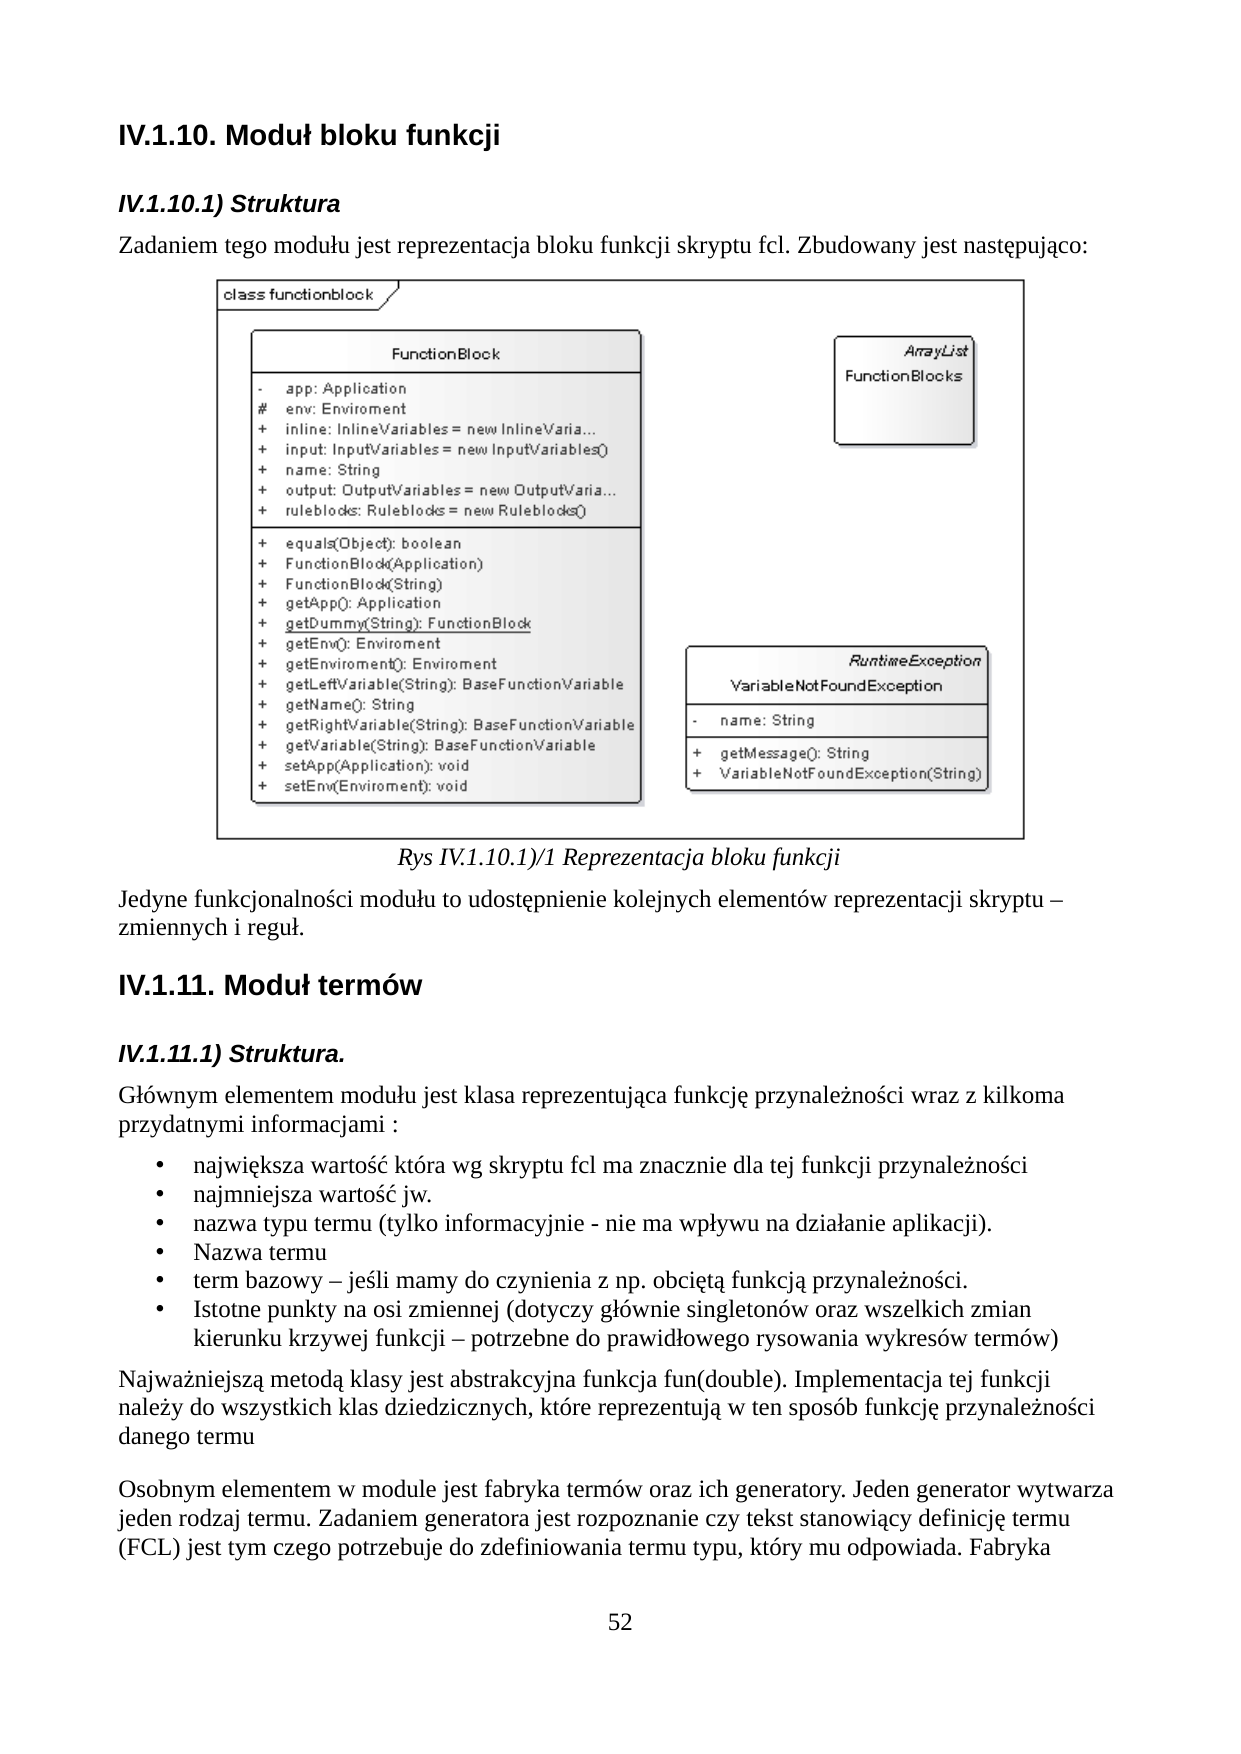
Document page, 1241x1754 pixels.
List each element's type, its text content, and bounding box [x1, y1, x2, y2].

text Rys IV.1.10.1)/1 Reprezentacja bloku funkcji [118, 284, 1122, 871]
subtitle Moduł termów [118, 968, 1122, 1002]
text Najważniejszą metodą klasy jest abstrakcyjna funkcja fun(double). Implementacja tej funkcji należy do wszystkich klas dziedzicznych, które reprezentują w ten sposób funkcję przynależności danego termu [118, 1364, 1122, 1450]
list Istotne punkty na osi zmiennej (dotyczy głównie singletonów oraz wszelkich zmian kierunku krzywej funkcji – potrzebne do prawidłowego rysowania wykresów termów) [156, 1294, 1122, 1352]
subtitle Struktura [118, 189, 1122, 218]
text Zadaniem tego modułu jest reprezentacja bloku funkcji skryptu fcl. Zbudowany jest następująco: [118, 230, 1122, 259]
list term bazowy – jeśli mamy do czynienia z np. obciętą funkcją przynależności. [156, 1266, 1122, 1294]
list nazwa typu termu (tylko informacyjnie - nie ma wpływu na działanie aplikacji). [156, 1208, 1122, 1237]
text Głównym elementem modułu jest klasa reprezentująca funkcję przynależności wraz z kilkoma przydatnymi informacjami : [118, 1081, 1122, 1138]
picture [212, 275, 1028, 843]
subtitle Moduł bloku funkcji [118, 118, 1122, 152]
text Jedyne funkcjonalności modułu to udostępnienie kolejnych elementów reprezentacji skryptu – zmiennych i reguł. [118, 884, 1122, 941]
list Nazwa termu [156, 1237, 1122, 1266]
subtitle Struktura. [118, 1039, 1122, 1068]
list największa wartość która wg skryptu fcl ma znacznie dla tej funkcji przynależności [156, 1151, 1122, 1179]
list najmniejsza wartość jw. [156, 1179, 1122, 1208]
text Osobnym elementem w module jest fabryka termów oraz ich generatory. Jeden generator wytwarza jeden rodzaj termu. Zadaniem generatora jest rozpoznanie czy tekst stanowiący definicję termu (FCL) jest tym czego potrzebuje do zdefiniowania termu typu, który mu odpowiada. Fabryka [118, 1474, 1122, 1560]
